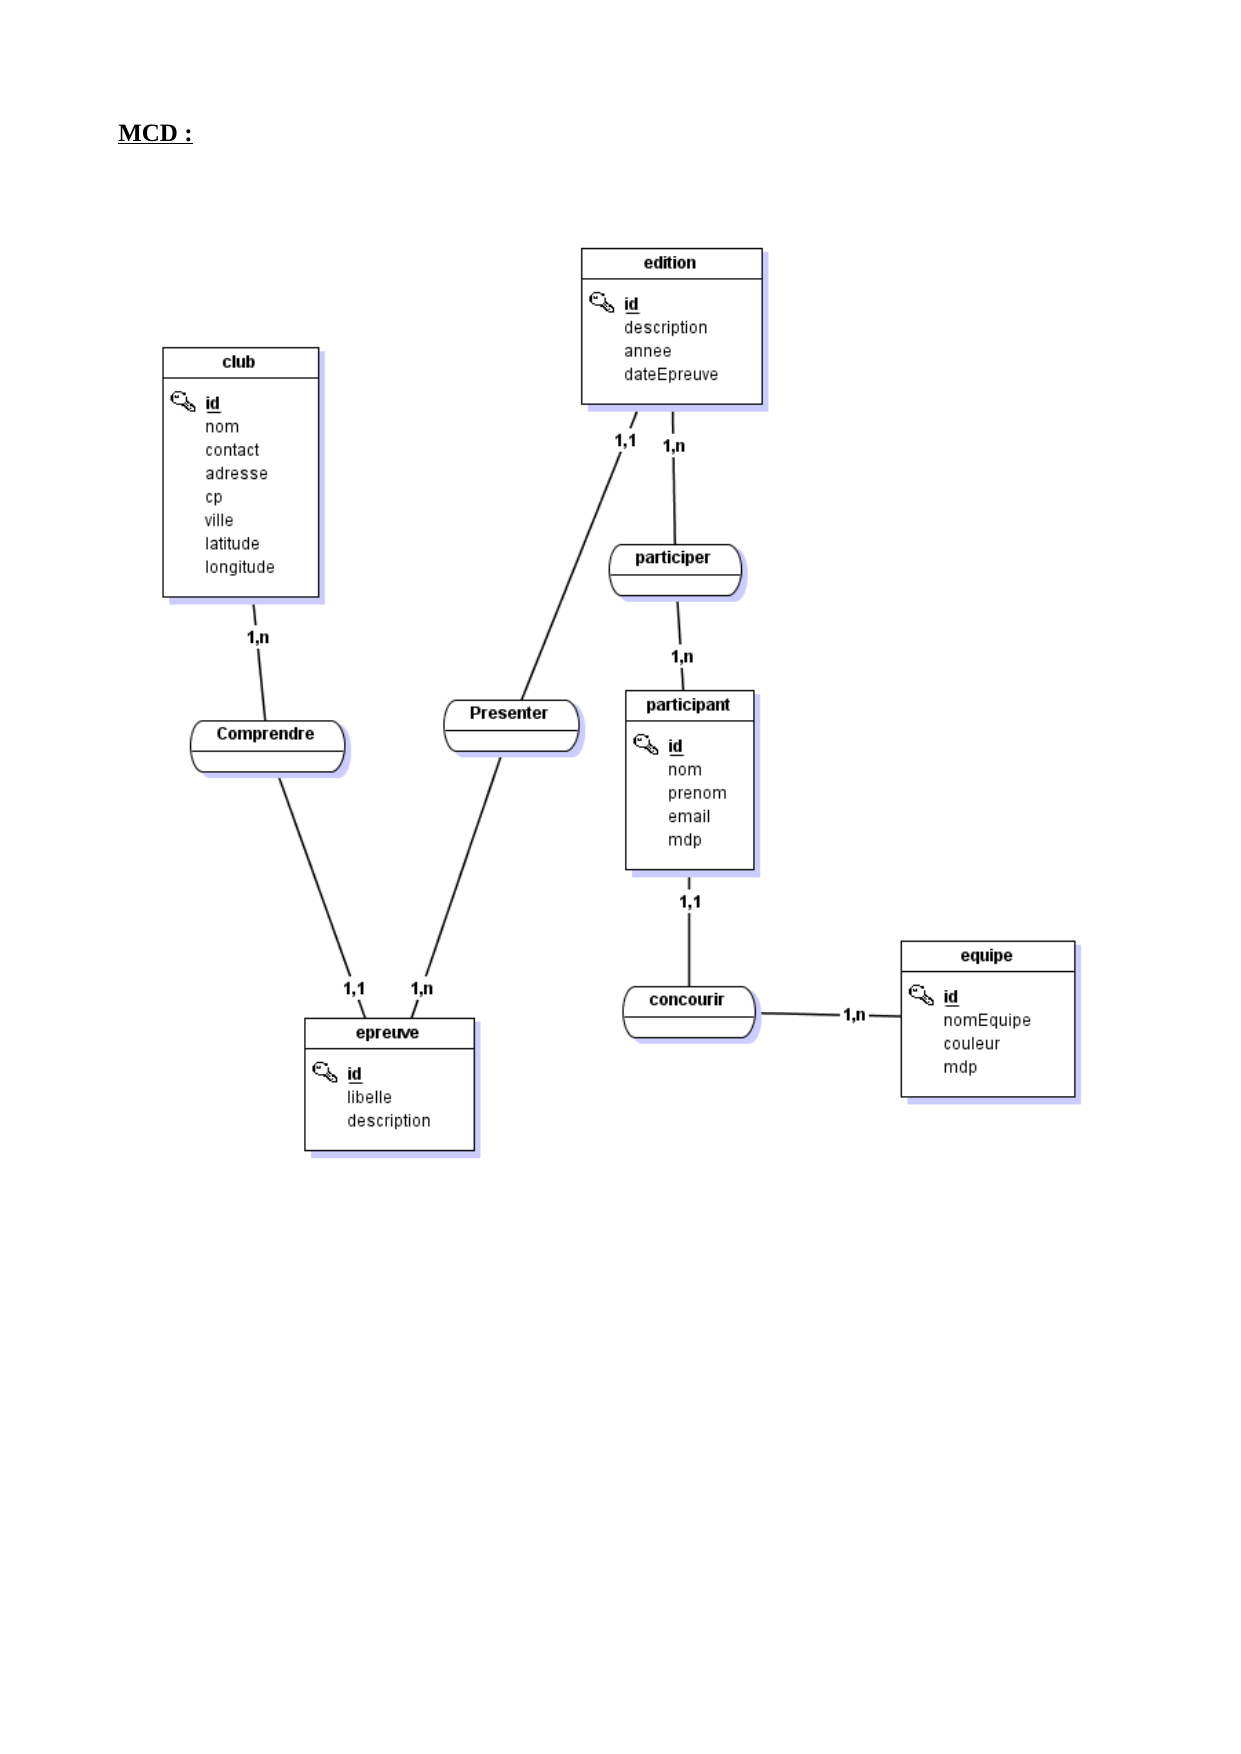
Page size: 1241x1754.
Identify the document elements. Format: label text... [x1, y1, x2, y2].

picture [146, 204, 1094, 1168]
text MCD : [118, 118, 1122, 147]
